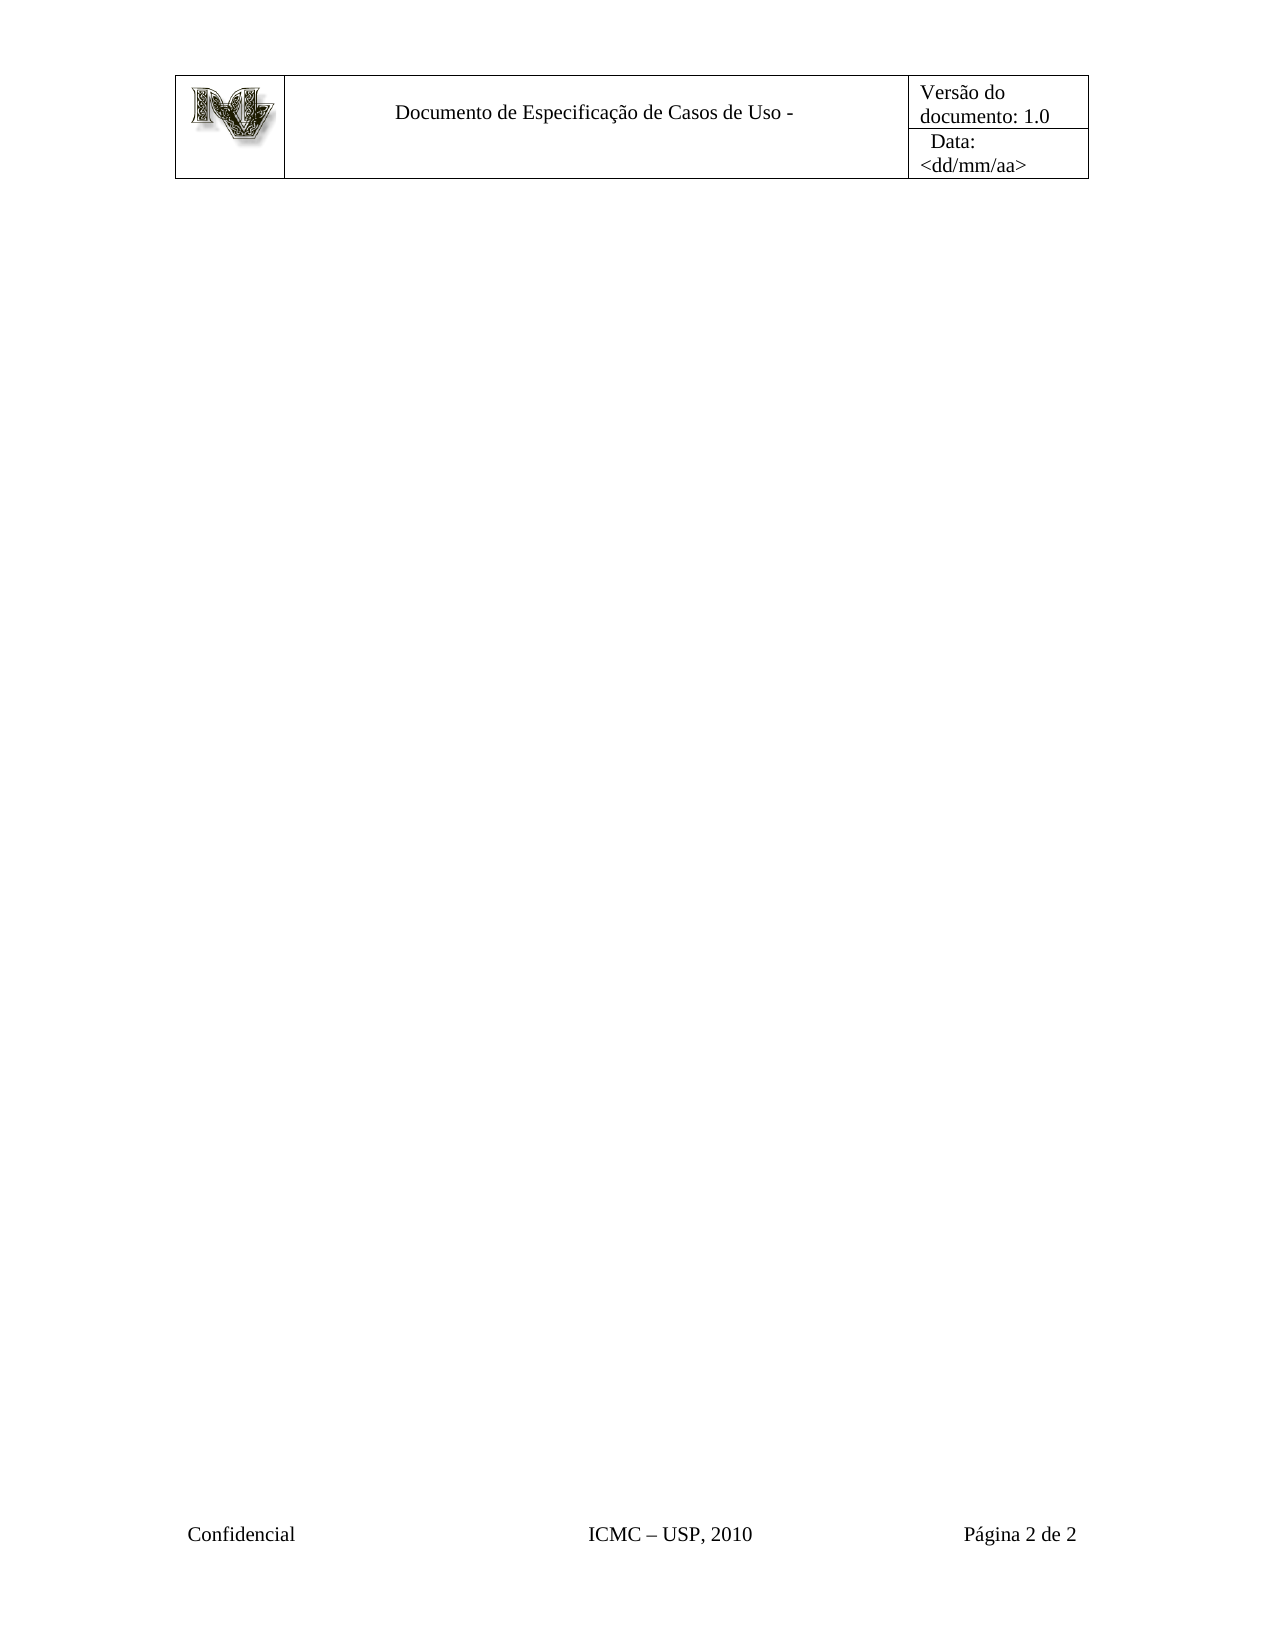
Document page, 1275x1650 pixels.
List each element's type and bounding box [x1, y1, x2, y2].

picture [186, 76, 277, 151]
